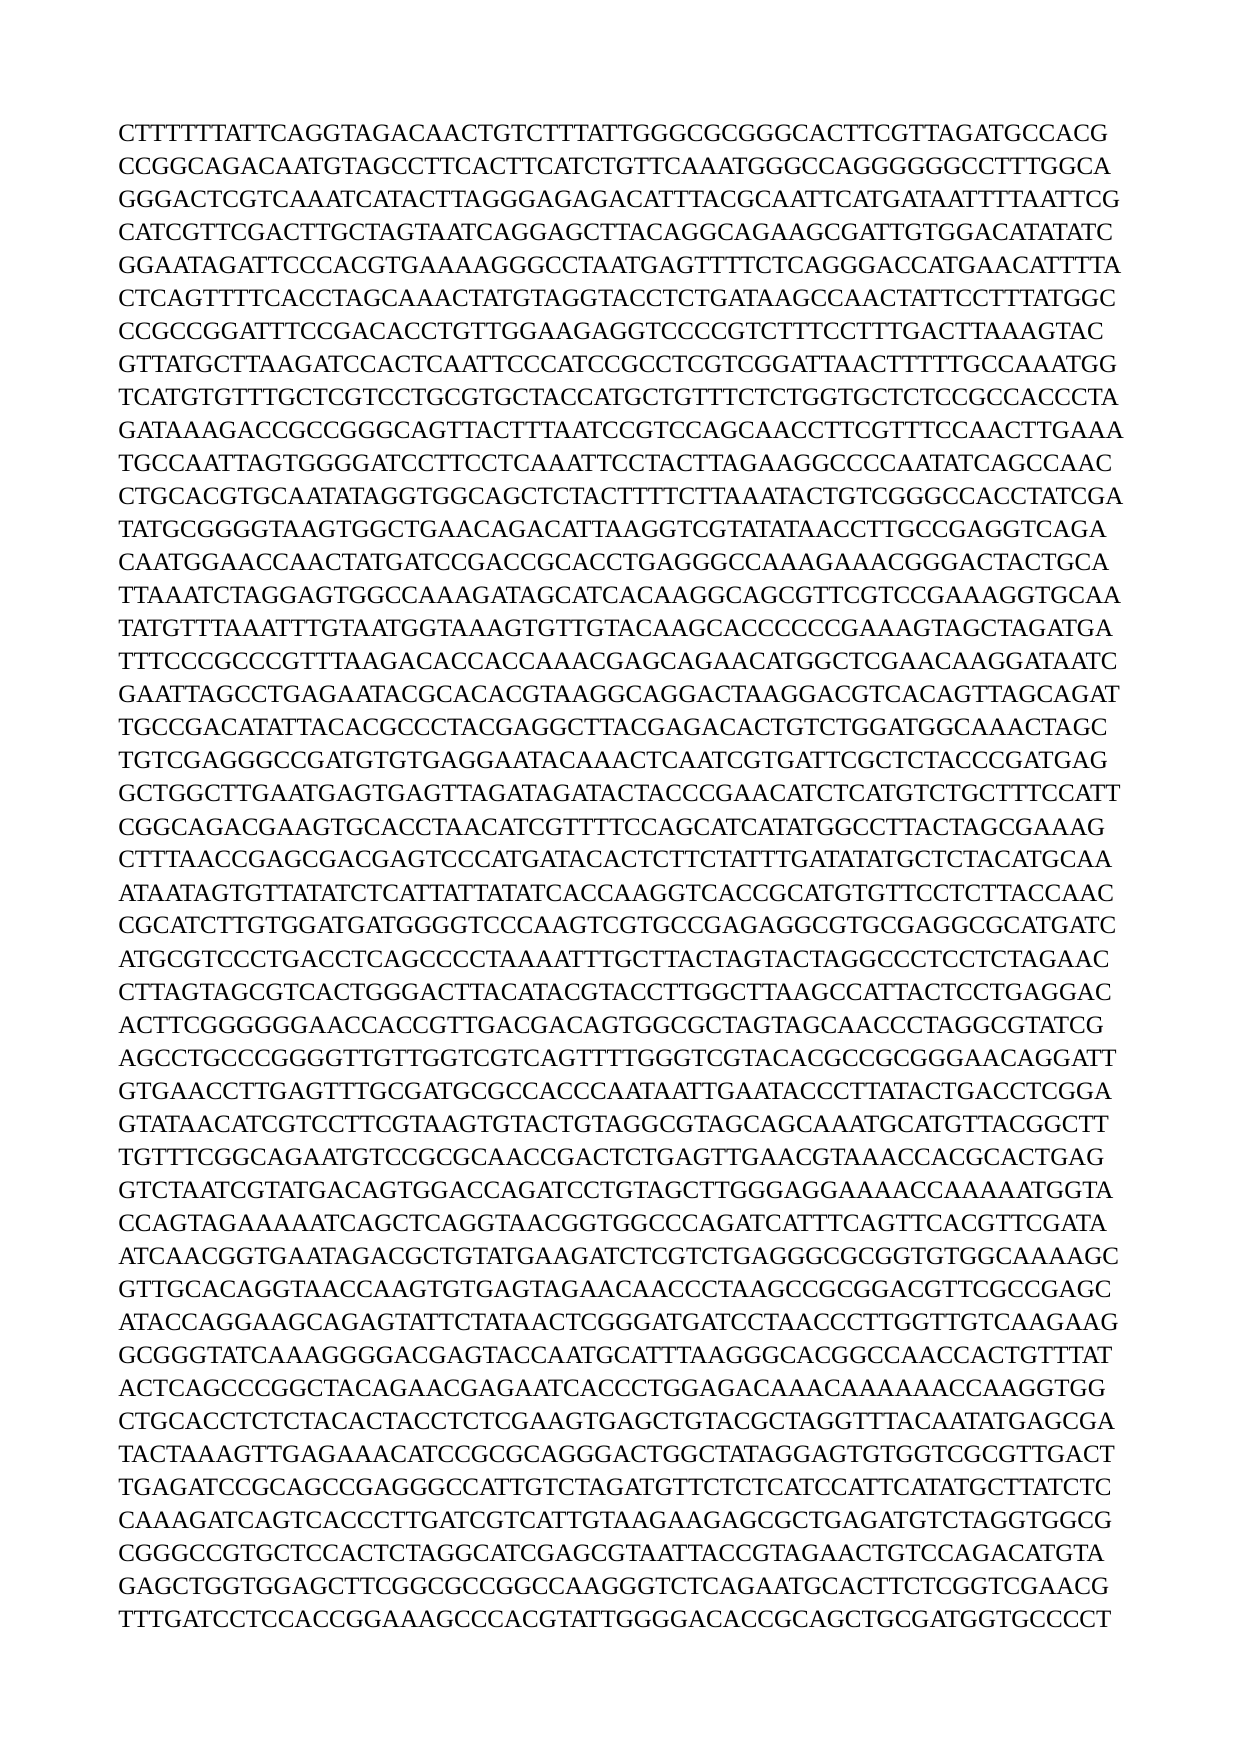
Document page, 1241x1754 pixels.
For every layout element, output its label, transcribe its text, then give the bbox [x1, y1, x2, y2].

text CTTTTTTATTCAGGTAGACAACTGTCTTTATTGGGCGCGGGCACTTCGTTAGATGCCACGCCGGCAGACAATGTAGCCTTCACTTCATCTGTTCAAATGGGCCAGGGGGGCCTTTGGCAGGGACTCGTCAAATCATACTTAGGGAGAGACATTTACGCAATTCATGATAATTTTAATTCGCATCGTTCGACTTGCTAGTAATCAGGAGCTTACAGGCAGAAGCGATTGTGGACATATATCGGAATAGATTCCCACGTGAAAAGGGCCTAATGAGTTTTCTCAGGGACCATGAACATTTTACTCAGTTTTCACCTAGCAAACTATGTAGGTACCTCTGATAAGCCAACTATTCCTTTATGGCCCGCCGGATTTCCGACACCTGTTGGAAGAGGTCCCCGTCTTTCCTTTGACTTAAAGTACGTTATGCTTAAGATCCACTCAATTCCCATCCGCCTCGTCGGATTAACTTTTTGCCAAATGGTCATGTGTTTGCTCGTCCTGCGTGCTACCATGCTGTTTCTCTGGTGCTCTCCGCCACCCTAGATAAAGACCGCCGGGCAGTTACTTTAATCCGTCCAGCAACCTTCGTTTCCAACTTGAAATGCCAATTAGTGGGGATCCTTCCTCAAATTCCTACTTAGAAGGCCCCAATATCAGCCAACCTGCACGTGCAATATAGGTGGCAGCTCTACTTTTCTTAAATACTGTCGGGCCACCTATCGATATGCGGGGTAAGTGGCTGAACAGACATTAAGGTCGTATATAACCTTGCCGAGGTCAGACAATGGAACCAACTATGATCCGACCGCACCTGAGGGCCAAAGAAACGGGACTACTGCATTAAATCTAGGAGTGGCCAAAGATAGCATCACAAGGCAGCGTTCGTCCGAAAGGTGCAATATGTTTAAATTTGTAATGGTAAAGTGTTGTACAAGCACCCCCCGAAAGTAGCTAGATGATTTCCCGCCCGTTTAAGACACCACCAAACGAGCAGAACATGGCTCGAACAAGGATAATCGAATTAGCCTGAGAATACGCACACGTAAGGCAGGACTAAGGACGTCACAGTTAGCAGATTGCCGACATATTACACGCCCTACGAGGCTTACGAGACACTGTCTGGATGGCAAACTAGCTGTCGAGGGCCGATGTGTGAGGAATACAAACTCAATCGTGATTCGCTCTACCCGATGAGGCTGGCTTGAATGAGTGAGTTAGATAGATACTACCCGAACATCTCATGTCTGCTTTCCATTCGGCAGACGAAGTGCACCTAACATCGTTTTCCAGCATCATATGGCCTTACTAGCGAAAGCTTTAACCGAGCGACGAGTCCCATGATACACTCTTCTATTTGATATATGCTCTACATGCAAATAATAGTGTTATATCTCATTATTATATCACCAAGGTCACCGCATGTGTTCCTCTTACCAACCGCATCTTGTGGATGATGGGGTCCCAAGTCGTGCCGAGAGGCGTGCGAGGCGCATGATCATGCGTCCCTGACCTCAGCCCCTAAAATTTGCTTACTAGTACTAGGCCCTCCTCTAGAACCTTAGTAGCGTCACTGGGACTTACATACGTACCTTGGCTTAAGCCATTACTCCTGAGGACACTTCGGGGGGAACCACCGTTGACGACAGTGGCGCTAGTAGCAACCCTAGGCGTATCGAGCCTGCCCGGGGTTGTTGGTCGTCAGTTTTGGGTCGTACACGCCGCGGGAACAGGATTGTGAACCTTGAGTTTGCGATGCGCCACCCAATAATTGAATACCCTTATACTGACCTCGGAGTATAACATCGTCCTTCGTAAGTGTACTGTAGGCGTAGCAGCAAATGCATGTTACGGCTTTGTTTCGGCAGAATGTCCGCGCAACCGACTCTGAGTTGAACGTAAACCACGCACTGAGGTCTAATCGTATGACAGTGGACCAGATCCTGTAGCTTGGGAGGAAAACCAAAAATGGTACCAGTAGAAAAATCAGCTCAGGTAACGGTGGCCCAGATCATTTCAGTTCACGTTCGATAATCAACGGTGAATAGACGCTGTATGAAGATCTCGTCTGAGGGCGCGGTGTGGCAAAAGCGTTGCACAGGTAACCAAGTGTGAGTAGAACAACCCTAAGCCGCGGACGTTCGCCGAGCATACCAGGAAGCAGAGTATTCTATAACTCGGGATGATCCTAACCCTTGGTTGTCAAGAAGGCGGGTATCAAAGGGGACGAGTACCAATGCATTTAAGGGCACGGCCAACCACTGTTTATACTCAGCCCGGCTACAGAACGAGAATCACCCTGGAGACAAACAAAAAACCAAGGTGGCTGCACCTCTCTACACTACCTCTCGAAGTGAGCTGTACGCTAGGTTTACAATATGAGCGATACTAAAGTTGAGAAACATCCGCGCAGGGACTGGCTATAGGAGTGTGGTCGCGTTGACTTGAGATCCGCAGCCGAGGGCCATTGTCTAGATGTTCTCTCATCCATTCATATGCTTATCTCCAAAGATCAGTCACCCTTGATCGTCATTGTAAGAAGAGCGCTGAGATGTCTAGGTGGCGCGGGCCGTGCTCCACTCTAGGCATCGAGCGTAATTACCGTAGAACTGTCCAGACATGTAGAGCTGGTGGAGCTTCGGCGCCGGCCAAGGGTCTCAGAATGCACTTCTCGGTCGAACGTTTGATCCTCCACCGGAAAGCCCACGTATTGGGGACACCGCAGCTGCGATGGTGCCCCT [118, 118, 1122, 1633]
